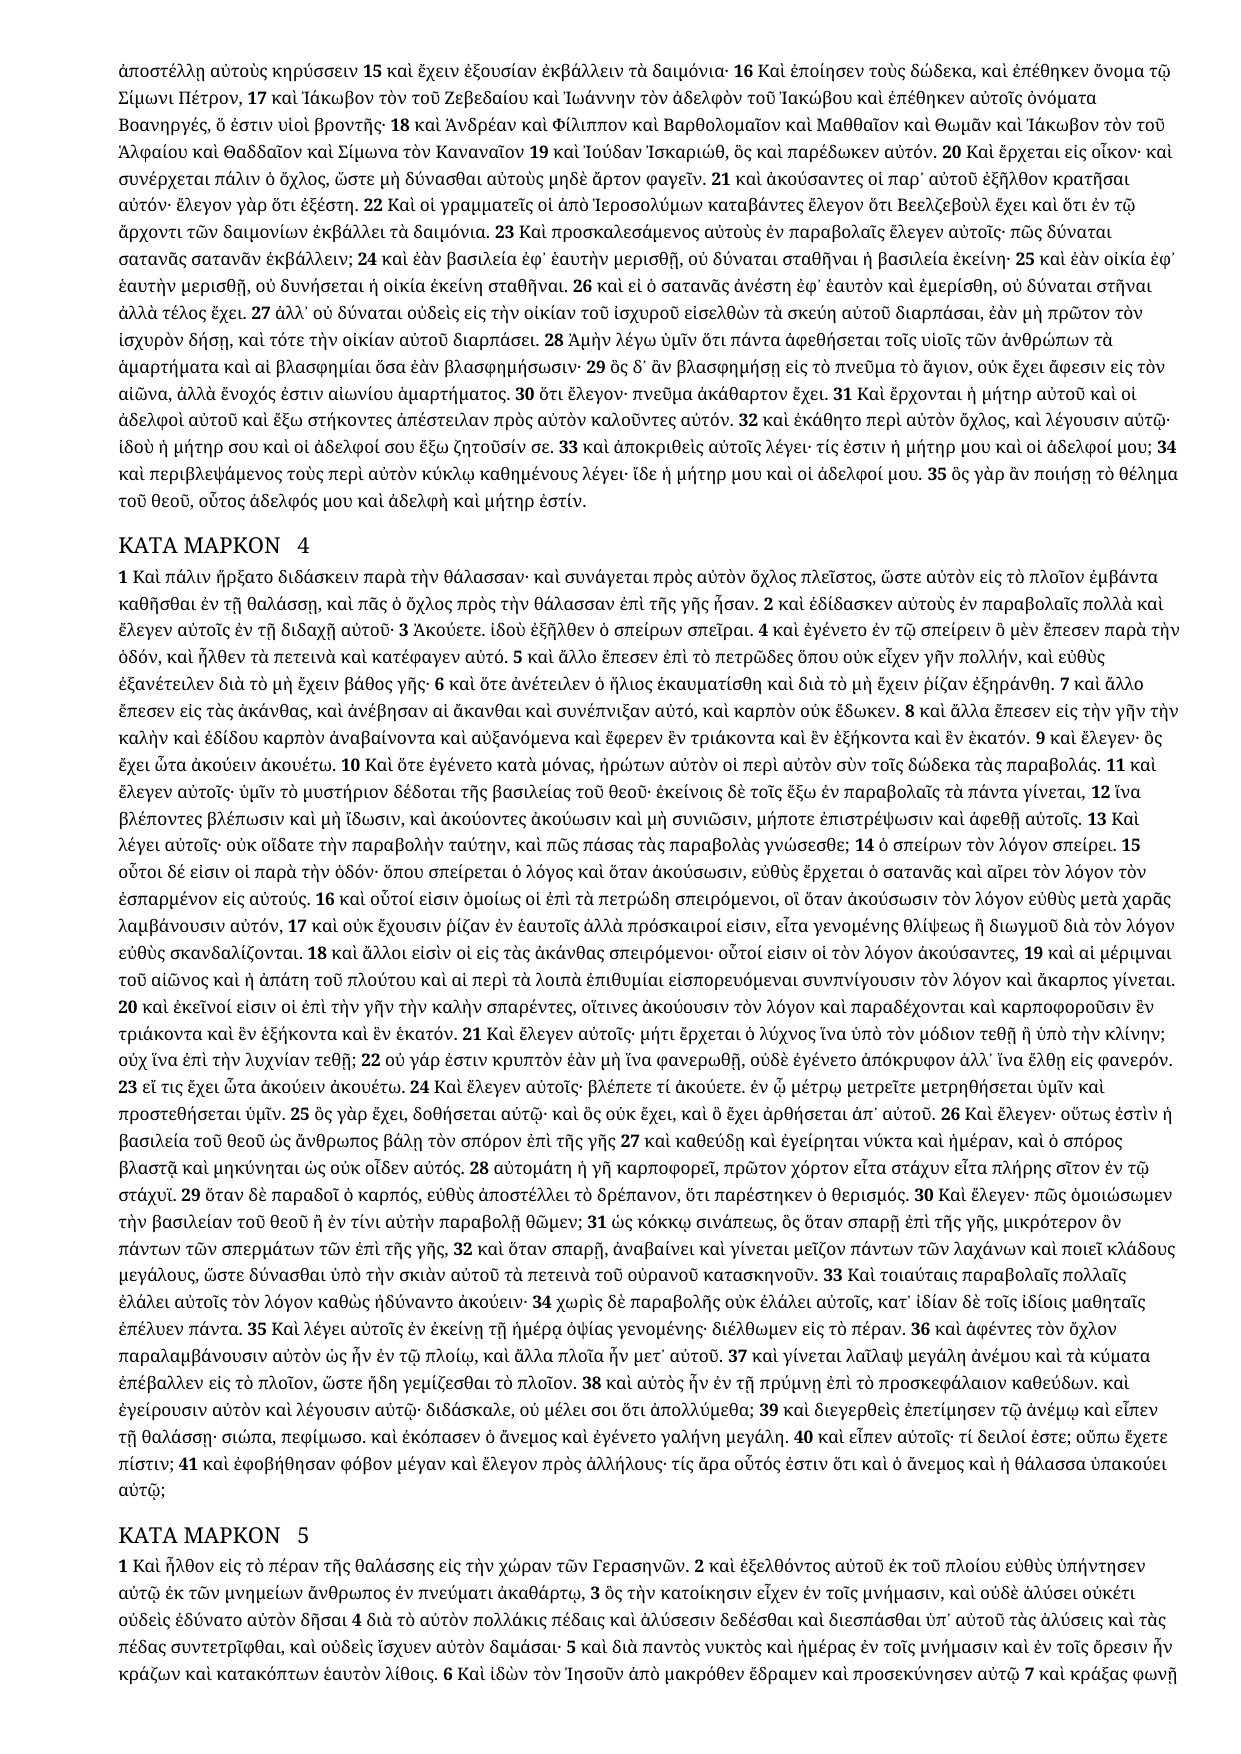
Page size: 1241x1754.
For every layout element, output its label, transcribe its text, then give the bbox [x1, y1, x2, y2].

text ΚΑΤΑ ΜΑΡΚΟΝ 4 [118, 531, 1181, 560]
text 1 Καὶ πάλιν ἤρξατο διδάσκειν παρὰ τὴν θάλασσαν· καὶ συνάγεται πρὸς αὐτὸν ὄχλος πλεῖστος, ὥστε αὐτὸν εἰς τὸ πλοῖον ἐμβάντα καθῆσθαι ἐν τῇ θαλάσσῃ, καὶ πᾶς ὁ ὄχλος πρὸς τὴν θάλασσαν ἐπὶ τῆς γῆς ἦσαν. 2 καὶ ἐδίδασκεν αὐτοὺς ἐν παραβολαῖς πολλὰ καὶ ἔλεγεν αὐτοῖς ἐν τῇ διδαχῇ αὐτοῦ· 3 Ἀκούετε. ἰδοὺ ἐξῆλθεν ὁ σπείρων σπεῖραι. 4 καὶ ἐγένετο ἐν τῷ σπείρειν ὃ μὲν ἔπεσεν παρὰ τὴν ὁδόν, καὶ ἦλθεν τὰ πετεινὰ καὶ κατέφαγεν αὐτό. 5 καὶ ἄλλο ἔπεσεν ἐπὶ τὸ πετρῶδες ὅπου οὐκ εἶχεν γῆν πολλήν, καὶ εὐθὺς ἐξανέτειλεν διὰ τὸ μὴ ἔχειν βάθος γῆς· 6 καὶ ὅτε ἀνέτειλεν ὁ ἥλιος ἐκαυματίσθη καὶ διὰ τὸ μὴ ἔχειν ῥίζαν ἐξηράνθη. 7 καὶ ἄλλο ἔπεσεν εἰς τὰς ἀκάνθας, καὶ ἀνέβησαν αἱ ἄκανθαι καὶ συνέπνιξαν αὐτό, καὶ καρπὸν οὐκ ἔδωκεν. 8 καὶ ἄλλα ἔπεσεν εἰς τὴν γῆν τὴν καλὴν καὶ ἐδίδου καρπὸν ἀναβαίνοντα καὶ αὐξανόμενα καὶ ἔφερεν ἓν τριάκοντα καὶ ἓν ἑξήκοντα καὶ ἓν ἑκατόν. 9 καὶ ἔλεγεν· ὃς ἔχει ὦτα ἀκούειν ἀκουέτω. 10 Καὶ ὅτε ἐγένετο κατὰ μόνας, ἠρώτων αὐτὸν οἱ περὶ αὐτὸν σὺν τοῖς δώδεκα τὰς παραβολάς. 11 καὶ ἔλεγεν αὐτοῖς· ὑμῖν τὸ μυστήριον δέδοται τῆς βασιλείας τοῦ θεοῦ· ἐκείνοις δὲ τοῖς ἔξω ἐν παραβολαῖς τὰ πάντα γίνεται, 12 ἵνα βλέποντες βλέπωσιν καὶ μὴ ἴδωσιν, καὶ ἀκούοντες ἀκούωσιν καὶ μὴ συνιῶσιν, μήποτε ἐπιστρέψωσιν καὶ ἀφεθῇ αὐτοῖς. 13 Καὶ λέγει αὐτοῖς· οὐκ οἴδατε τὴν παραβολὴν ταύτην, καὶ πῶς πάσας τὰς παραβολὰς γνώσεσθε; 14 ὁ σπείρων τὸν λόγον σπείρει. 15 οὗτοι δέ εἰσιν οἱ παρὰ τὴν ὁδόν· ὅπου σπείρεται ὁ λόγος καὶ ὅταν ἀκούσωσιν, εὐθὺς ἔρχεται ὁ σατανᾶς καὶ αἴρει τὸν λόγον τὸν ἐσπαρμένον εἰς αὐτούς. 16 καὶ οὗτοί εἰσιν ὁμοίως οἱ ἐπὶ τὰ πετρώδη σπειρόμενοι, οἳ ὅταν ἀκούσωσιν τὸν λόγον εὐθὺς μετὰ χαρᾶς λαμβάνουσιν αὐτόν, 17 καὶ οὐκ ἔχουσιν ῥίζαν ἐν ἑαυτοῖς ἀλλὰ πρόσκαιροί εἰσιν, εἶτα γενομένης θλίψεως ἢ διωγμοῦ διὰ τὸν λόγον εὐθὺς σκανδαλίζονται. 18 καὶ ἄλλοι εἰσὶν οἱ εἰς τὰς ἀκάνθας σπειρόμενοι· οὗτοί εἰσιν οἱ τὸν λόγον ἀκούσαντες, 19 καὶ αἱ μέριμναι τοῦ αἰῶνος καὶ ἡ ἀπάτη τοῦ πλούτου καὶ αἱ περὶ τὰ λοιπὰ ἐπιθυμίαι εἰσπορευόμεναι συνπνίγουσιν τὸν λόγον καὶ ἄκαρπος γίνεται. 20 καὶ ἐκεῖνοί εἰσιν οἱ ἐπὶ τὴν γῆν τὴν καλὴν σπαρέντες, οἵτινες ἀκούουσιν τὸν λόγον καὶ παραδέχονται καὶ καρποφοροῦσιν ἓν τριάκοντα καὶ ἓν ἑξήκοντα καὶ ἓν ἑκατόν. 21 Καὶ ἔλεγεν αὐτοῖς· μήτι ἔρχεται ὁ λύχνος ἵνα ὑπὸ τὸν μόδιον τεθῇ ἢ ὑπὸ τὴν κλίνην; οὐχ ἵνα ἐπὶ τὴν λυχνίαν τεθῇ; 22 οὐ γάρ ἐστιν κρυπτὸν ἐὰν μὴ ἵνα φανερωθῇ, οὐδὲ ἐγένετο ἀπόκρυφον ἀλλ᾽ ἵνα ἔλθῃ εἰς φανερόν. 23 εἴ τις ἔχει ὦτα ἀκούειν ἀκουέτω. 24 Καὶ ἔλεγεν αὐτοῖς· βλέπετε τί ἀκούετε. ἐν ᾧ μέτρῳ μετρεῖτε μετρηθήσεται ὑμῖν καὶ προστεθήσεται ὑμῖν. 25 ὃς γὰρ ἔχει, δοθήσεται αὐτῷ· καὶ ὃς οὐκ ἔχει, καὶ ὃ ἔχει ἀρθήσεται ἀπ᾽ αὐτοῦ. 26 Καὶ ἔλεγεν· οὕτως ἐστὶν ἡ βασιλεία τοῦ θεοῦ ὡς ἄνθρωπος βάλῃ τὸν σπόρον ἐπὶ τῆς γῆς 27 καὶ καθεύδῃ καὶ ἐγείρηται νύκτα καὶ ἡμέραν, καὶ ὁ σπόρος βλαστᾷ καὶ μηκύνηται ὡς οὐκ οἶδεν αὐτός. 28 αὐτομάτη ἡ γῆ καρποφορεῖ, πρῶτον χόρτον εἶτα στάχυν εἶτα πλήρης σῖτον ἐν τῷ στάχυϊ. 29 ὅταν δὲ παραδοῖ ὁ καρπός, εὐθὺς ἀποστέλλει τὸ δρέπανον, ὅτι παρέστηκεν ὁ θερισμός. 30 Καὶ ἔλεγεν· πῶς ὁμοιώσωμεν τὴν βασιλείαν τοῦ θεοῦ ἢ ἐν τίνι αὐτὴν παραβολῇ θῶμεν; 31 ὡς κόκκῳ σινάπεως, ὃς ὅταν σπαρῇ ἐπὶ τῆς γῆς, μικρότερον ὂν πάντων τῶν σπερμάτων τῶν ἐπὶ τῆς γῆς, 32 καὶ ὅταν σπαρῇ, ἀναβαίνει καὶ γίνεται μεῖζον πάντων τῶν λαχάνων καὶ ποιεῖ κλάδους μεγάλους, ὥστε δύνασθαι ὑπὸ τὴν σκιὰν αὐτοῦ τὰ πετεινὰ τοῦ οὐρανοῦ κατασκηνοῦν. 33 Καὶ τοιαύταις παραβολαῖς πολλαῖς ἐλάλει αὐτοῖς τὸν λόγον καθὼς ἠδύναντο ἀκούειν· 34 χωρὶς δὲ παραβολῆς οὐκ ἐλάλει αὐτοῖς, κατ᾽ ἰδίαν δὲ τοῖς ἰδίοις μαθηταῖς ἐπέλυεν πάντα. 35 Καὶ λέγει αὐτοῖς ἐν ἐκείνῃ τῇ ἡμέρᾳ ὀψίας γενομένης· διέλθωμεν εἰς τὸ πέραν. 36 καὶ ἀφέντες τὸν ὄχλον παραλαμβάνουσιν αὐτὸν ὡς ἦν ἐν τῷ πλοίῳ, καὶ ἄλλα πλοῖα ἦν μετ᾽ αὐτοῦ. 37 καὶ γίνεται λαῖλαψ μεγάλη ἀνέμου καὶ τὰ κύματα ἐπέβαλλεν εἰς τὸ πλοῖον, ὥστε ἤδη γεμίζεσθαι τὸ πλοῖον. 38 καὶ αὐτὸς ἦν ἐν τῇ πρύμνῃ ἐπὶ τὸ προσκεφάλαιον καθεύδων. καὶ ἐγείρουσιν αὐτὸν καὶ λέγουσιν αὐτῷ· διδάσκαλε, οὐ μέλει σοι ὅτι ἀπολλύμεθα; 39 καὶ διεγερθεὶς ἐπετίμησεν τῷ ἀνέμῳ καὶ εἶπεν τῇ θαλάσσῃ· σιώπα, πεφίμωσο. καὶ ἐκόπασεν ὁ ἄνεμος καὶ ἐγένετο γαλήνη μεγάλη. 40 καὶ εἶπεν αὐτοῖς· τί δειλοί ἐστε; οὔπω ἔχετε πίστιν; 41 καὶ ἐφοβήθησαν φόβον μέγαν καὶ ἔλεγον πρὸς ἀλλήλους· τίς ἄρα οὗτός ἐστιν ὅτι καὶ ὁ ἄνεμος καὶ ἡ θάλασσα ὑπακούει αὐτῷ; [118, 565, 1181, 1502]
text ΚΑΤΑ ΜΑΡΚΟΝ 5 [118, 1520, 1181, 1550]
text ἀποστέλλῃ αὐτοὺς κηρύσσειν 15 καὶ ἔχειν ἐξουσίαν ἐκβάλλειν τὰ δαιμόνια· 16 Καὶ ἐποίησεν τοὺς δώδεκα, καὶ ἐπέθηκεν ὄνομα τῷ Σίμωνι Πέτρον, 17 καὶ Ἰάκωβον τὸν τοῦ Ζεβεδαίου καὶ Ἰωάννην τὸν ἀδελφὸν τοῦ Ἰακώβου καὶ ἐπέθηκεν αὐτοῖς ὀνόματα Βοανηργές, ὅ ἐστιν υἱοὶ βροντῆς· 18 καὶ Ἀνδρέαν καὶ Φίλιππον καὶ Βαρθολομαῖον καὶ Μαθθαῖον καὶ Θωμᾶν καὶ Ἰάκωβον τὸν τοῦ Ἁλφαίου καὶ Θαδδαῖον καὶ Σίμωνα τὸν Καναναῖον 19 καὶ Ἰούδαν Ἰσκαριώθ, ὃς καὶ παρέδωκεν αὐτόν. 20 Καὶ ἔρχεται εἰς οἶκον· καὶ συνέρχεται πάλιν ὁ ὄχλος, ὥστε μὴ δύνασθαι αὐτοὺς μηδὲ ἄρτον φαγεῖν. 21 καὶ ἀκούσαντες οἱ παρ᾽ αὐτοῦ ἐξῆλθον κρατῆσαι αὐτόν· ἔλεγον γὰρ ὅτι ἐξέστη. 22 Καὶ οἱ γραμματεῖς οἱ ἀπὸ Ἱεροσολύμων καταβάντες ἔλεγον ὅτι Βεελζεβοὺλ ἔχει καὶ ὅτι ἐν τῷ ἄρχοντι τῶν δαιμονίων ἐκβάλλει τὰ δαιμόνια. 23 Καὶ προσκαλεσάμενος αὐτοὺς ἐν παραβολαῖς ἔλεγεν αὐτοῖς· πῶς δύναται σατανᾶς σατανᾶν ἐκβάλλειν; 24 καὶ ἐὰν βασιλεία ἐφ᾽ ἑαυτὴν μερισθῇ, οὐ δύναται σταθῆναι ἡ βασιλεία ἐκείνη· 25 καὶ ἐὰν οἰκία ἐφ᾽ ἑαυτὴν μερισθῇ, οὐ δυνήσεται ἡ οἰκία ἐκείνη σταθῆναι. 26 καὶ εἰ ὁ σατανᾶς ἀνέστη ἐφ᾽ ἑαυτὸν καὶ ἐμερίσθη, οὐ δύναται στῆναι ἀλλὰ τέλος ἔχει. 27 ἀλλ᾽ οὐ δύναται οὐδεὶς εἰς τὴν οἰκίαν τοῦ ἰσχυροῦ εἰσελθὼν τὰ σκεύη αὐτοῦ διαρπάσαι, ἐὰν μὴ πρῶτον τὸν ἰσχυρὸν δήσῃ, καὶ τότε τὴν οἰκίαν αὐτοῦ διαρπάσει. 28 Ἀμὴν λέγω ὑμῖν ὅτι πάντα ἀφεθήσεται τοῖς υἱοῖς τῶν ἀνθρώπων τὰ ἁμαρτήματα καὶ αἱ βλασφημίαι ὅσα ἐὰν βλασφημήσωσιν· 29 ὃς δ᾽ ἂν βλασφημήσῃ εἰς τὸ πνεῦμα τὸ ἅγιον, οὐκ ἔχει ἄφεσιν εἰς τὸν αἰῶνα, ἀλλὰ ἔνοχός ἐστιν αἰωνίου ἁμαρτήματος. 30 ὅτι ἔλεγον· πνεῦμα ἀκάθαρτον ἔχει. 31 Καὶ ἔρχονται ἡ μήτηρ αὐτοῦ καὶ οἱ ἀδελφοὶ αὐτοῦ καὶ ἔξω στήκοντες ἀπέστειλαν πρὸς αὐτὸν καλοῦντες αὐτόν. 32 καὶ ἐκάθητο περὶ αὐτὸν ὄχλος, καὶ λέγουσιν αὐτῷ· ἰδοὺ ἡ μήτηρ σου καὶ οἱ ἀδελφοί σου ἔξω ζητοῦσίν σε. 33 καὶ ἀποκριθεὶς αὐτοῖς λέγει· τίς ἐστιν ἡ μήτηρ μου καὶ οἱ ἀδελφοί μου; 34 καὶ περιβλεψάμενος τοὺς περὶ αὐτὸν κύκλῳ καθημένους λέγει· ἴδε ἡ μήτηρ μου καὶ οἱ ἀδελφοί μου. 35 ὃς γὰρ ἂν ποιήσῃ τὸ θέλημα τοῦ θεοῦ, οὗτος ἀδελφός μου καὶ ἀδελφὴ καὶ μήτηρ ἐστίν. [118, 59, 1181, 512]
text 1 Καὶ ἦλθον εἰς τὸ πέραν τῆς θαλάσσης εἰς τὴν χώραν τῶν Γερασηνῶν. 2 καὶ ἐξελθόντος αὐτοῦ ἐκ τοῦ πλοίου εὐθὺς ὑπήντησεν αὐτῷ ἐκ τῶν μνημείων ἄνθρωπος ἐν πνεύματι ἀκαθάρτῳ, 3 ὃς τὴν κατοίκησιν εἶχεν ἐν τοῖς μνήμασιν, καὶ οὐδὲ ἁλύσει οὐκέτι οὐδεὶς ἐδύνατο αὐτὸν δῆσαι 4 διὰ τὸ αὐτὸν πολλάκις πέδαις καὶ ἁλύσεσιν δεδέσθαι καὶ διεσπάσθαι ὑπ᾽ αὐτοῦ τὰς ἁλύσεις καὶ τὰς πέδας συντετρῖφθαι, καὶ οὐδεὶς ἴσχυεν αὐτὸν δαμάσαι· 5 καὶ διὰ παντὸς νυκτὸς καὶ ἡμέρας ἐν τοῖς μνήμασιν καὶ ἐν τοῖς ὄρεσιν ἦν κράζων καὶ κατακόπτων ἑαυτὸν λίθοις. 6 Καὶ ἰδὼν τὸν Ἰησοῦν ἀπὸ μακρόθεν ἔδραμεν καὶ προσεκύνησεν αὐτῷ 7 καὶ κράξας φωνῇ [118, 1554, 1181, 1685]
